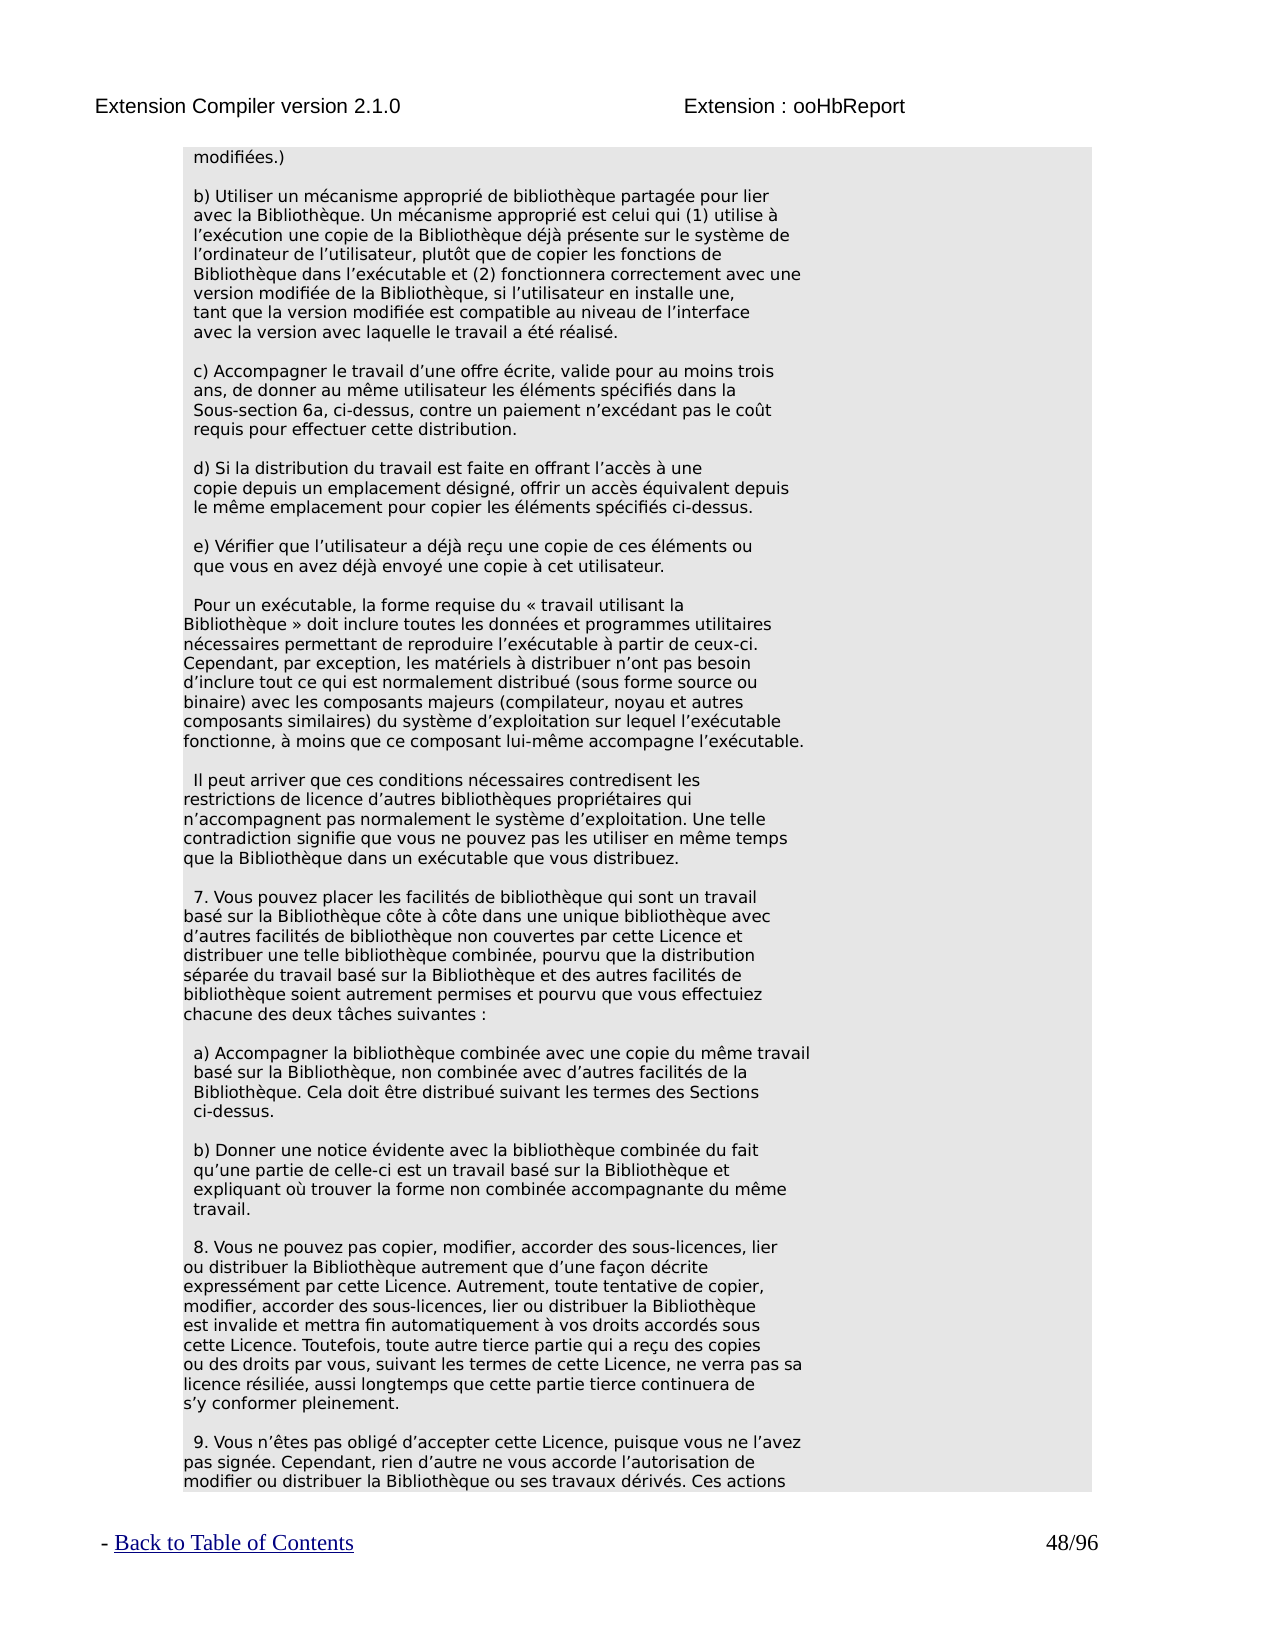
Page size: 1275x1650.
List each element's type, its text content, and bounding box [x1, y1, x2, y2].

text copie depuis un emplacement désigné, offrir un accès équivalent depuis [183, 479, 1092, 498]
text que vous en avez déjà envoyé une copie à cet utilisateur. [183, 557, 1092, 576]
text modifier ou distribuer la Bibliothèque ou ses travaux dérivés. Ces actions [183, 1472, 1092, 1492]
text composants similaires) du système d’exploitation sur lequel l’exécutable [183, 712, 1092, 732]
text avec la Bibliothèque. Un mécanisme approprié est celui qui (1) utilise à [183, 206, 1092, 225]
text séparée du travail basé sur la Bibliothèque et des autres facilités de [183, 966, 1092, 985]
text 8. Vous ne pouvez pas copier, modifier, accorder des sous-licences, lier [183, 1238, 1092, 1258]
text e) Vérifier que l’utilisateur a déjà reçu une copie de ces éléments ou [183, 537, 1092, 557]
text le même emplacement pour copier les éléments spécifiés ci-dessus. [183, 498, 1092, 518]
text chacune des deux tâches suivantes : [183, 1004, 1092, 1024]
text d) Si la distribution du travail est faite en offrant l’accès à une [183, 459, 1092, 479]
text 9. Vous n’êtes pas obligé d’accepter cette Licence, puisque vous ne l’avez [183, 1433, 1092, 1453]
text b) Utiliser un mécanisme approprié de bibliothèque partagée pour lier [183, 186, 1092, 206]
text b) Donner une notice évidente avec la bibliothèque combinée du fait [183, 1141, 1092, 1160]
text qu’une partie de celle-ci est un travail basé sur la Bibliothèque et [183, 1160, 1092, 1180]
text binaire) avec les composants majeurs (compilateur, noyau et autres [183, 693, 1092, 712]
text s’y conformer pleinement. [183, 1394, 1092, 1414]
text est invalide et mettra fin automatiquement à vos droits accordés sous [183, 1316, 1092, 1336]
text basé sur la Bibliothèque, non combinée avec d’autres facilités de la [183, 1063, 1092, 1082]
text requis pour effectuer cette distribution. [183, 420, 1092, 440]
text licence résiliée, aussi longtemps que cette partie tierce continuera de [183, 1375, 1092, 1394]
text d’autres facilités de bibliothèque non couvertes par cette Licence et [183, 927, 1092, 946]
text travail. [183, 1199, 1092, 1219]
text Il peut arriver que ces conditions nécessaires contredisent les [183, 771, 1092, 790]
text que la Bibliothèque dans un exécutable que vous distribuez. [183, 849, 1092, 868]
text expliquant où trouver la forme non combinée accompagnante du même [183, 1180, 1092, 1199]
text Sous-section 6a, ci-dessus, contre un paiement n’excédant pas le coût [183, 401, 1092, 420]
text Cependant, par exception, les matériels à distribuer n’ont pas besoin [183, 654, 1092, 673]
text version modifiée de la Bibliothèque, si l’utilisateur en installe une, [183, 284, 1092, 303]
text Pour un exécutable, la forme requise du « travail utilisant la [183, 596, 1092, 615]
text modifiées.) [183, 147, 1092, 167]
text ci-dessus. [183, 1102, 1092, 1121]
text basé sur la Bibliothèque côte à côte dans une unique bibliothèque avec [183, 907, 1092, 927]
text avec la version avec laquelle le travail a été réalisé. [183, 323, 1092, 342]
text Bibliothèque. Cela doit être distribué suivant les termes des Sections [183, 1082, 1092, 1102]
text a) Accompagner la bibliothèque combinée avec une copie du même travail [183, 1043, 1092, 1063]
text distribuer une telle bibliothèque combinée, pourvu que la distribution [183, 946, 1092, 966]
text c) Accompagner le travail d’une offre écrite, valide pour au moins trois [183, 362, 1092, 381]
text bibliothèque soient autrement permises et pourvu que vous effectuiez [183, 985, 1092, 1004]
text expressément par cette Licence. Autrement, toute tentative de copier, [183, 1277, 1092, 1297]
text Bibliothèque » doit inclure toutes les données et programmes utilitaires [183, 615, 1092, 634]
text ou distribuer la Bibliothèque autrement que d’une façon décrite [183, 1258, 1092, 1277]
text fonctionne, à moins que ce composant lui-même accompagne l’exécutable. [183, 732, 1092, 751]
text nécessaires permettant de reproduire l’exécutable à partir de ceux-ci. [183, 634, 1092, 654]
text l’ordinateur de l’utilisateur, plutôt que de copier les fonctions de [183, 245, 1092, 264]
text ans, de donner au même utilisateur les éléments spécifiés dans la [183, 381, 1092, 401]
text tant que la version modifiée est compatible au niveau de l’interface [183, 303, 1092, 323]
text modifier, accorder des sous-licences, lier ou distribuer la Bibliothèque [183, 1297, 1092, 1316]
text l’exécution une copie de la Bibliothèque déjà présente sur le système de [183, 225, 1092, 245]
text 7. Vous pouvez placer les facilités de bibliothèque qui sont un travail [183, 888, 1092, 907]
text d’inclure tout ce qui est normalement distribué (sous forme source ou [183, 673, 1092, 693]
text contradiction signifie que vous ne pouvez pas les utiliser en même temps [183, 829, 1092, 849]
text Bibliothèque dans l’exécutable et (2) fonctionnera correctement avec une [183, 264, 1092, 284]
text n’accompagnent pas normalement le système d’exploitation. Une telle [183, 810, 1092, 829]
text ou des droits par vous, suivant les termes de cette Licence, ne verra pas sa [183, 1355, 1092, 1375]
text cette Licence. Toutefois, toute autre tierce partie qui a reçu des copies [183, 1336, 1092, 1355]
text pas signée. Cependant, rien d’autre ne vous accorde l’autorisation de [183, 1453, 1092, 1472]
text restrictions de licence d’autres bibliothèques propriétaires qui [183, 790, 1092, 810]
